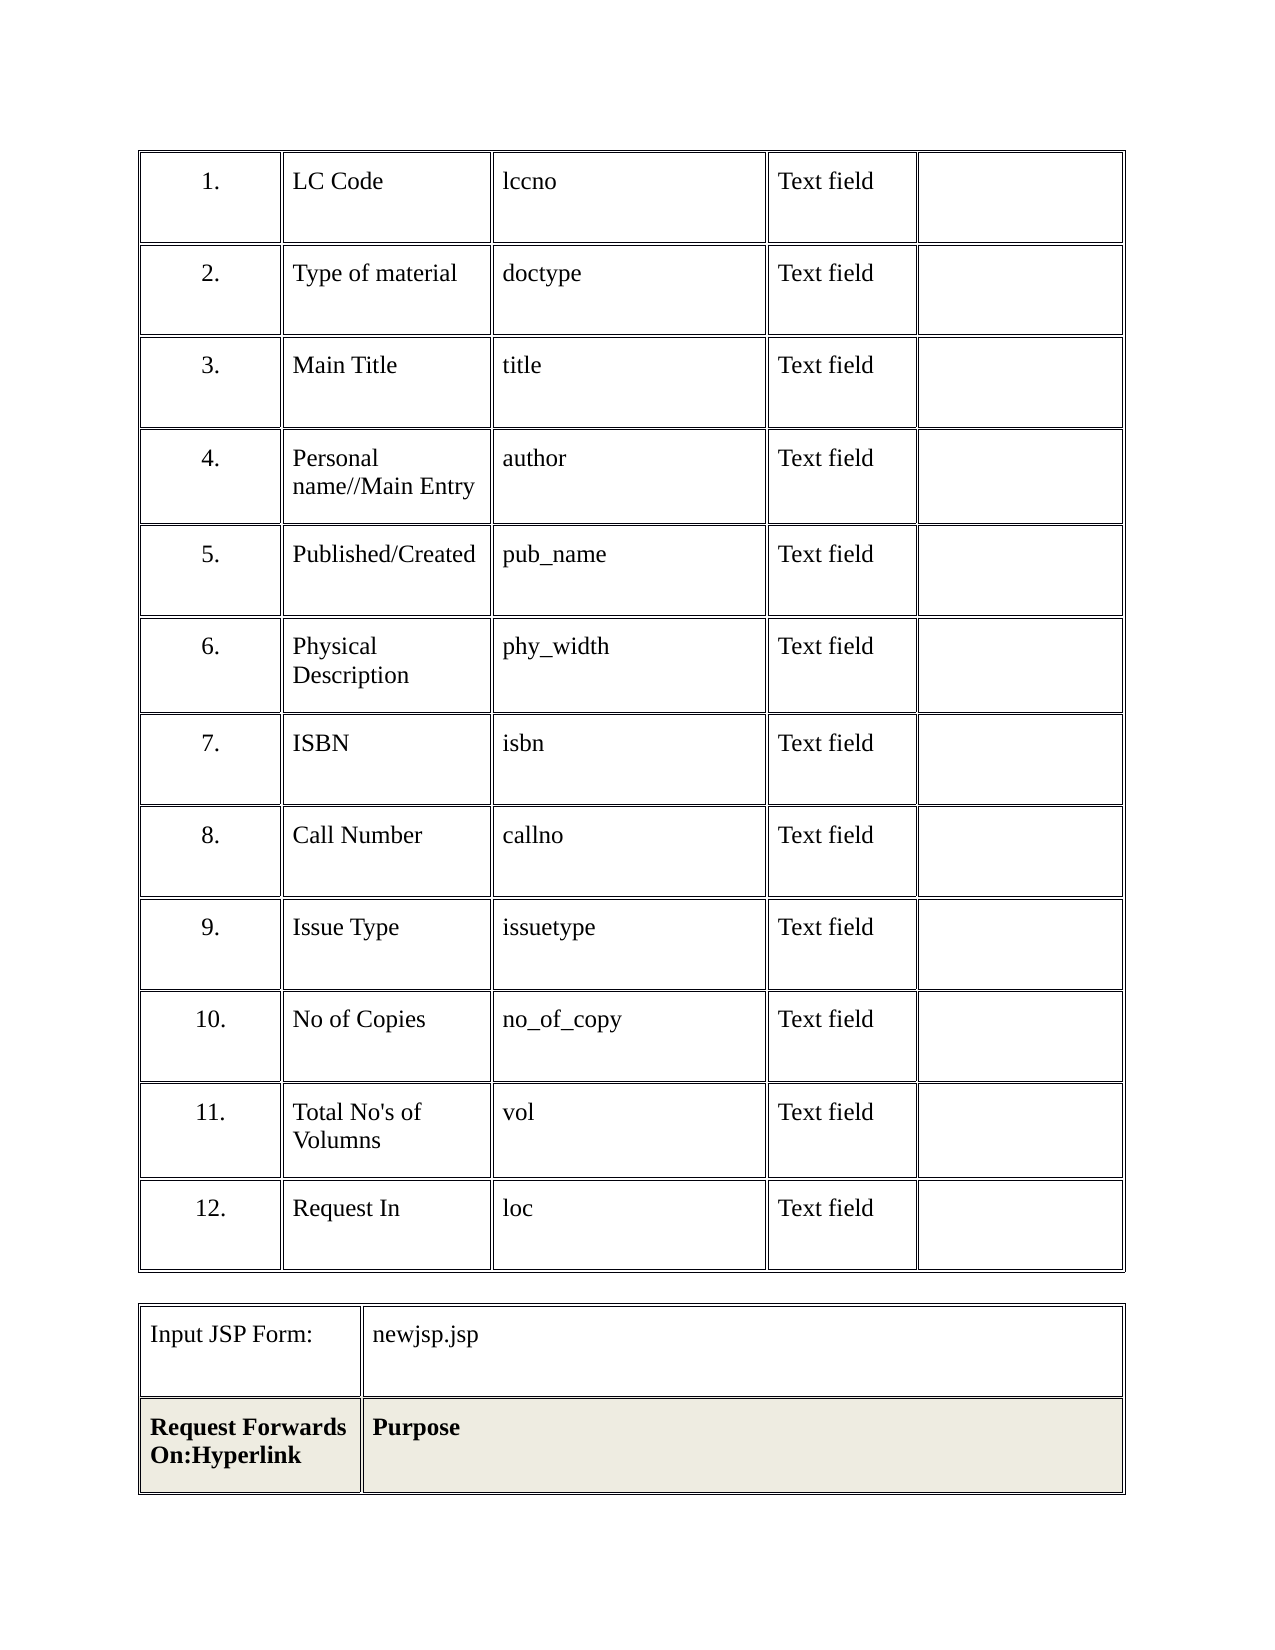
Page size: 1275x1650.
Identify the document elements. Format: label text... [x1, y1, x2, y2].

table_cell no_of_copy [494, 992, 765, 1081]
table_cell 7. [141, 715, 280, 804]
table_cell [919, 1181, 1122, 1269]
table_header Input JSP Form: [141, 1307, 360, 1396]
table_cell loc [494, 1181, 765, 1269]
table_cell Request In [284, 1181, 490, 1269]
table_cell [919, 1084, 1122, 1177]
table_header newjsp.jsp [364, 1307, 1122, 1396]
table_cell Text field [769, 900, 916, 988]
table_cell title [494, 338, 765, 427]
table_cell [919, 619, 1122, 712]
table_cell Text field [769, 1084, 916, 1177]
table_cell Text field [769, 430, 916, 523]
table_cell Text field [769, 246, 916, 334]
table_cell [919, 992, 1122, 1081]
table_cell [919, 153, 1122, 242]
table_cell 6. [141, 619, 280, 712]
table_cell 8. [141, 807, 280, 896]
table_cell [919, 338, 1122, 427]
table_cell author [494, 430, 765, 523]
table_cell issuetype [494, 900, 765, 988]
table_cell lccno [494, 153, 765, 242]
table_cell Text field [769, 153, 916, 242]
table_cell Published/Created [284, 526, 490, 615]
table_cell [919, 526, 1122, 615]
table_cell Issue Type [284, 900, 490, 988]
table_cell pub_name [494, 526, 765, 615]
table_cell 10. [141, 992, 280, 1081]
table_cell vol [494, 1084, 765, 1177]
table_cell 12. [141, 1181, 280, 1269]
table_cell isbn [494, 715, 765, 804]
table_cell Purpose [364, 1399, 1122, 1492]
table_cell Physical Description [284, 619, 490, 712]
table_cell [919, 900, 1122, 988]
table_cell 3. [141, 338, 280, 427]
table_cell [919, 246, 1122, 334]
table_cell LC Code [284, 153, 490, 242]
table_cell 11. [141, 1084, 280, 1177]
table_cell Personal name//Main Entry [284, 430, 490, 523]
table_cell Text field [769, 338, 916, 427]
table_cell Text field [769, 619, 916, 712]
table_cell [919, 430, 1122, 523]
table_cell No of Copies [284, 992, 490, 1081]
table_cell Text field [769, 992, 916, 1081]
table_cell [919, 807, 1122, 896]
table_cell 2. [141, 246, 280, 334]
table_cell Call Number [284, 807, 490, 896]
table_cell phy_width [494, 619, 765, 712]
table_cell Total No's of Volumns [284, 1084, 490, 1177]
table_cell callno [494, 807, 765, 896]
table_cell Request Forwards On:Hyperlink [141, 1399, 360, 1492]
table_cell ISBN [284, 715, 490, 804]
table_cell Type of material [284, 246, 490, 334]
table_cell doctype [494, 246, 765, 334]
table_cell 9. [141, 900, 280, 988]
table_cell Main Title [284, 338, 490, 427]
table_cell Text field [769, 715, 916, 804]
table_cell Text field [769, 526, 916, 615]
table_cell Text field [769, 1181, 916, 1269]
table_cell 4. [141, 430, 280, 523]
table_cell [919, 715, 1122, 804]
table_cell 1. [141, 153, 280, 242]
table_cell Text field [769, 807, 916, 896]
table_cell 5. [141, 526, 280, 615]
